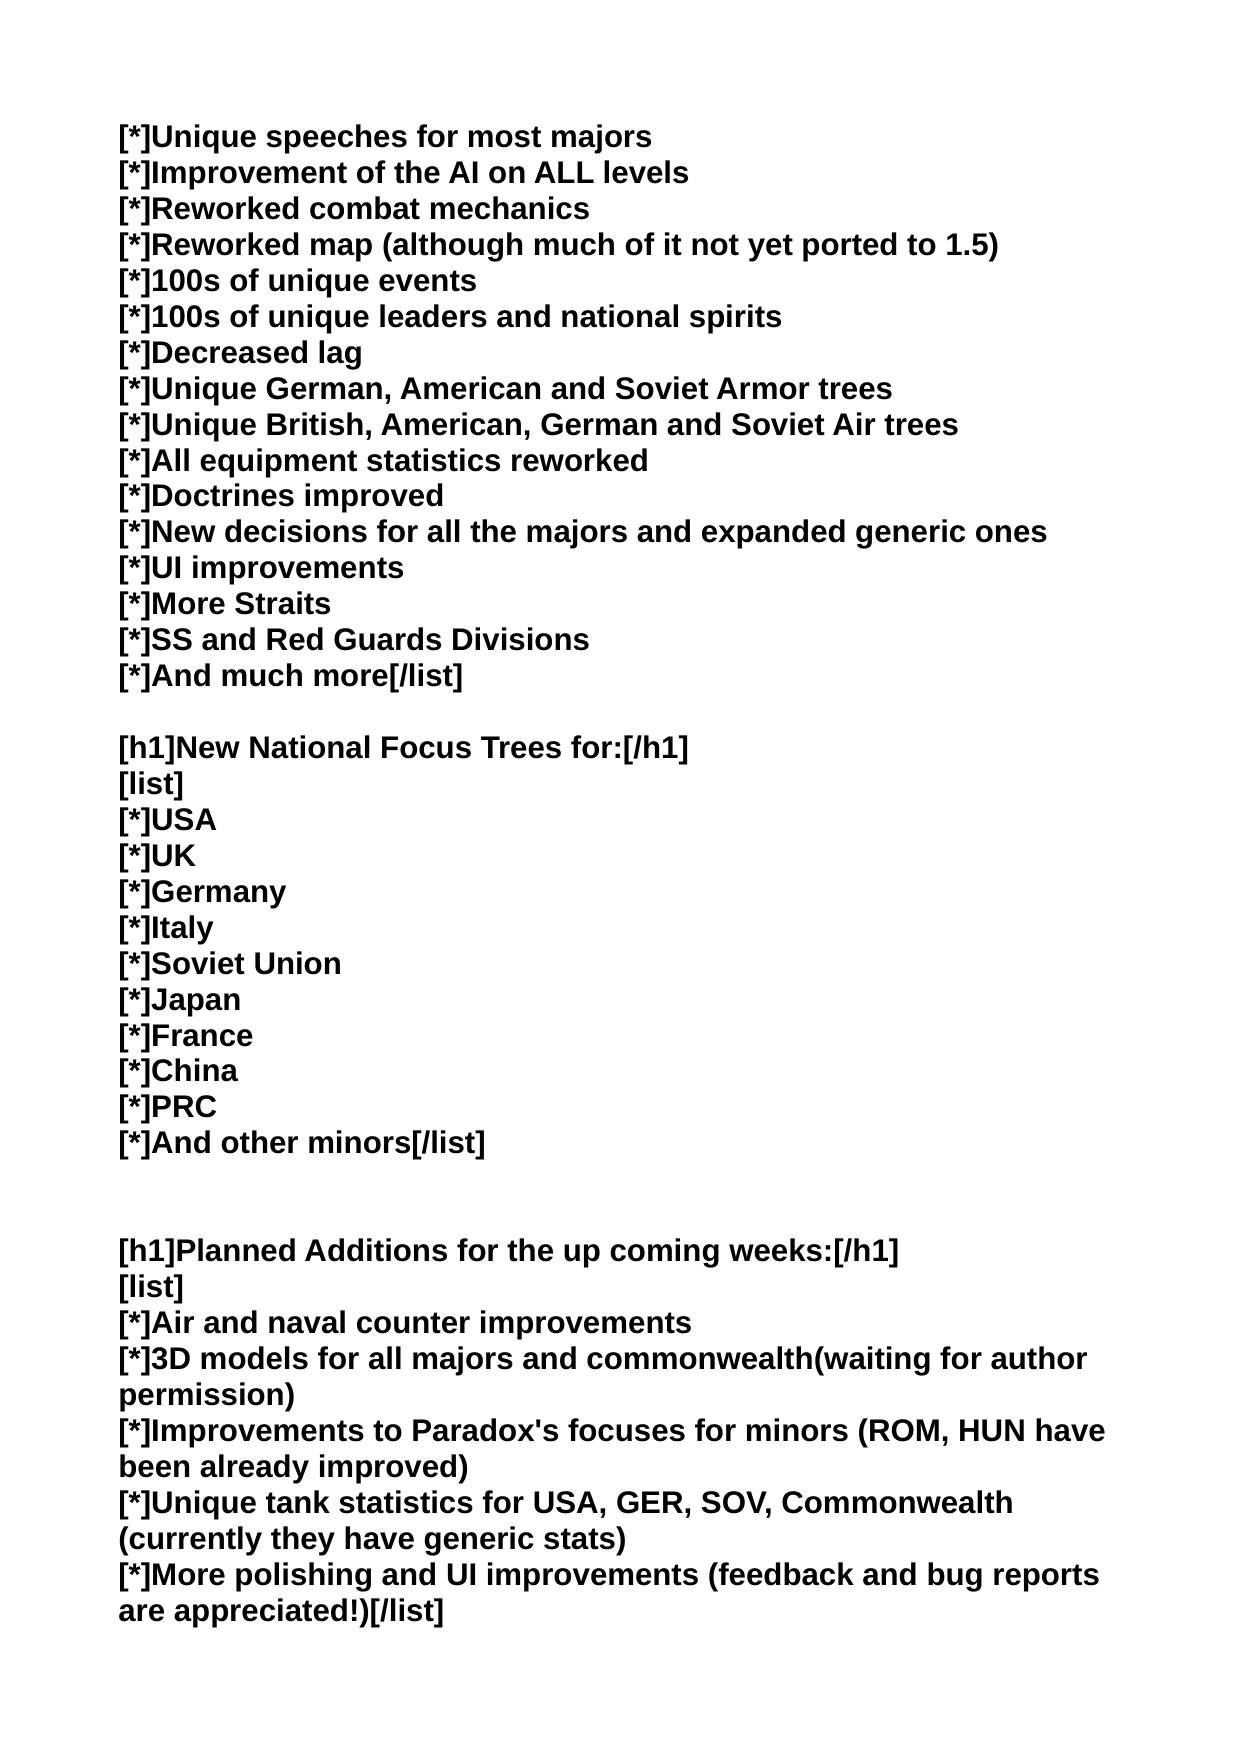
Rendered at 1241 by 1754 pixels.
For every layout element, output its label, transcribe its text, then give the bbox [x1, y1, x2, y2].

text [*]3D models for all majors and commonwealth(waiting for author permission) [118, 1340, 1122, 1412]
text [*]100s of unique leaders and national spirits [118, 298, 1122, 334]
text [*]UI improvements [118, 549, 1122, 585]
text [*]France [118, 1017, 1122, 1052]
text [list] [118, 765, 1122, 801]
text [*]And other minors[/list] [118, 1124, 1122, 1160]
text [*]PRC [118, 1088, 1122, 1124]
text [*]More Straits [118, 585, 1122, 621]
text [*]More polishing and UI improvements (feedback and bug reports are appreciated!)[/list] [118, 1556, 1122, 1627]
text [*]All equipment statistics reworked [118, 442, 1122, 477]
text [*]Germany [118, 873, 1122, 909]
text [*]Decreased lag [118, 334, 1122, 370]
text [*]Improvements to Paradox's focuses for minors (ROM, HUN have been already improved) [118, 1412, 1122, 1484]
text [*]Doctrines improved [118, 477, 1122, 513]
text [*]Unique British, American, German and Soviet Air trees [118, 406, 1122, 442]
text [*]Soviet Union [118, 945, 1122, 981]
text [*]Japan [118, 981, 1122, 1017]
text [*]New decisions for all the majors and expanded generic ones [118, 513, 1122, 549]
text [*]Reworked combat mechanics [118, 190, 1122, 226]
text [*]Air and naval counter improvements [118, 1304, 1122, 1340]
text [h1]New National Focus Trees for:[/h1] [118, 729, 1122, 765]
text [h1]Planned Additions for the up coming weeks:[/h1] [118, 1232, 1122, 1268]
text [*]100s of unique events [118, 262, 1122, 298]
text [*]Unique tank statistics for USA, GER, SOV, Commonwealth (currently they have generic stats) [118, 1484, 1122, 1556]
text [*]Reworked map (although much of it not yet ported to 1.5) [118, 226, 1122, 262]
text [*]Unique speeches for most majors [118, 118, 1122, 154]
text [*]SS and Red Guards Divisions [118, 621, 1122, 657]
text [*]UK [118, 837, 1122, 873]
text [list] [118, 1268, 1122, 1304]
text [*]Unique German, American and Soviet Armor trees [118, 370, 1122, 406]
text [*]China [118, 1052, 1122, 1088]
text [*]And much more[/list] [118, 657, 1122, 693]
text [*]USA [118, 801, 1122, 837]
text [*]Italy [118, 909, 1122, 945]
text [*]Improvement of the AI on ALL levels [118, 154, 1122, 190]
